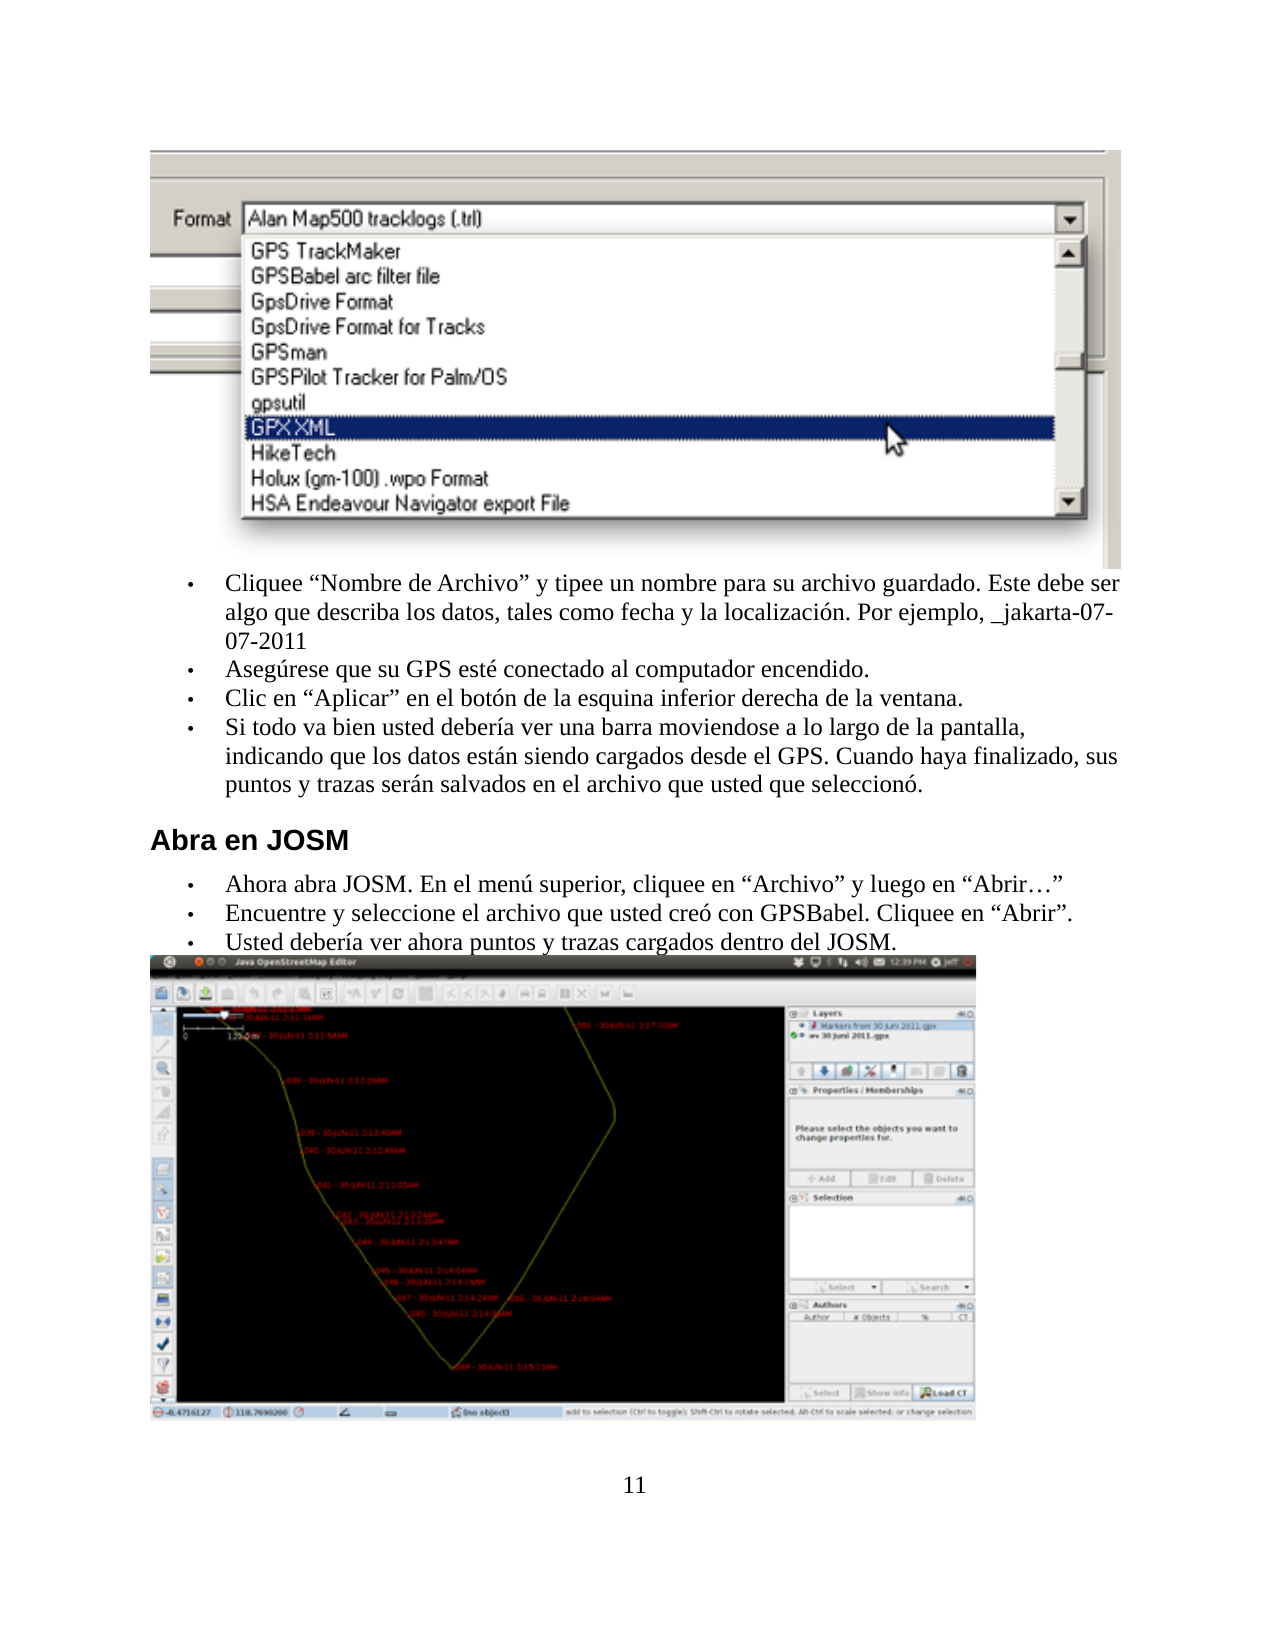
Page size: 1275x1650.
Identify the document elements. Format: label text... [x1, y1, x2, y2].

list Si todo va bien usted debería ver una barra moviendose a lo largo de la pantalla, indicando que los datos están siendo cargados desde el GPS. Cuando haya finalizado, sus puntos y trazas serán salvados en el archivo que usted que seleccionó. [187, 712, 1125, 798]
subtitle Abra en JOSM [150, 823, 1125, 857]
list Clic en “Aplicar” en el botón de la esquina inferior derecha de la ventana. [187, 683, 1125, 712]
list Ahora abra JOSM. En el menú superior, cliquee en “Archivo” y luego en “Abrir…” [187, 869, 1125, 898]
list Encuentre y seleccione el archivo que usted creó con GPSBabel. Cliquee en “Abrir”. [187, 898, 1125, 927]
picture [150, 955, 977, 1421]
list Cliquee “Nombre de Archivo” y tipee un nombre para su archivo guardado. Este debe ser algo que describa los datos, tales como fecha y la localización. Por ejemplo, _jakarta-07-07-2011 [187, 568, 1125, 654]
picture [150, 150, 1122, 569]
list Asegúrese que su GPS esté conectado al computador encendido. [187, 654, 1125, 683]
list Usted debería ver ahora puntos y trazas cargados dentro del JOSM. [187, 927, 1125, 956]
